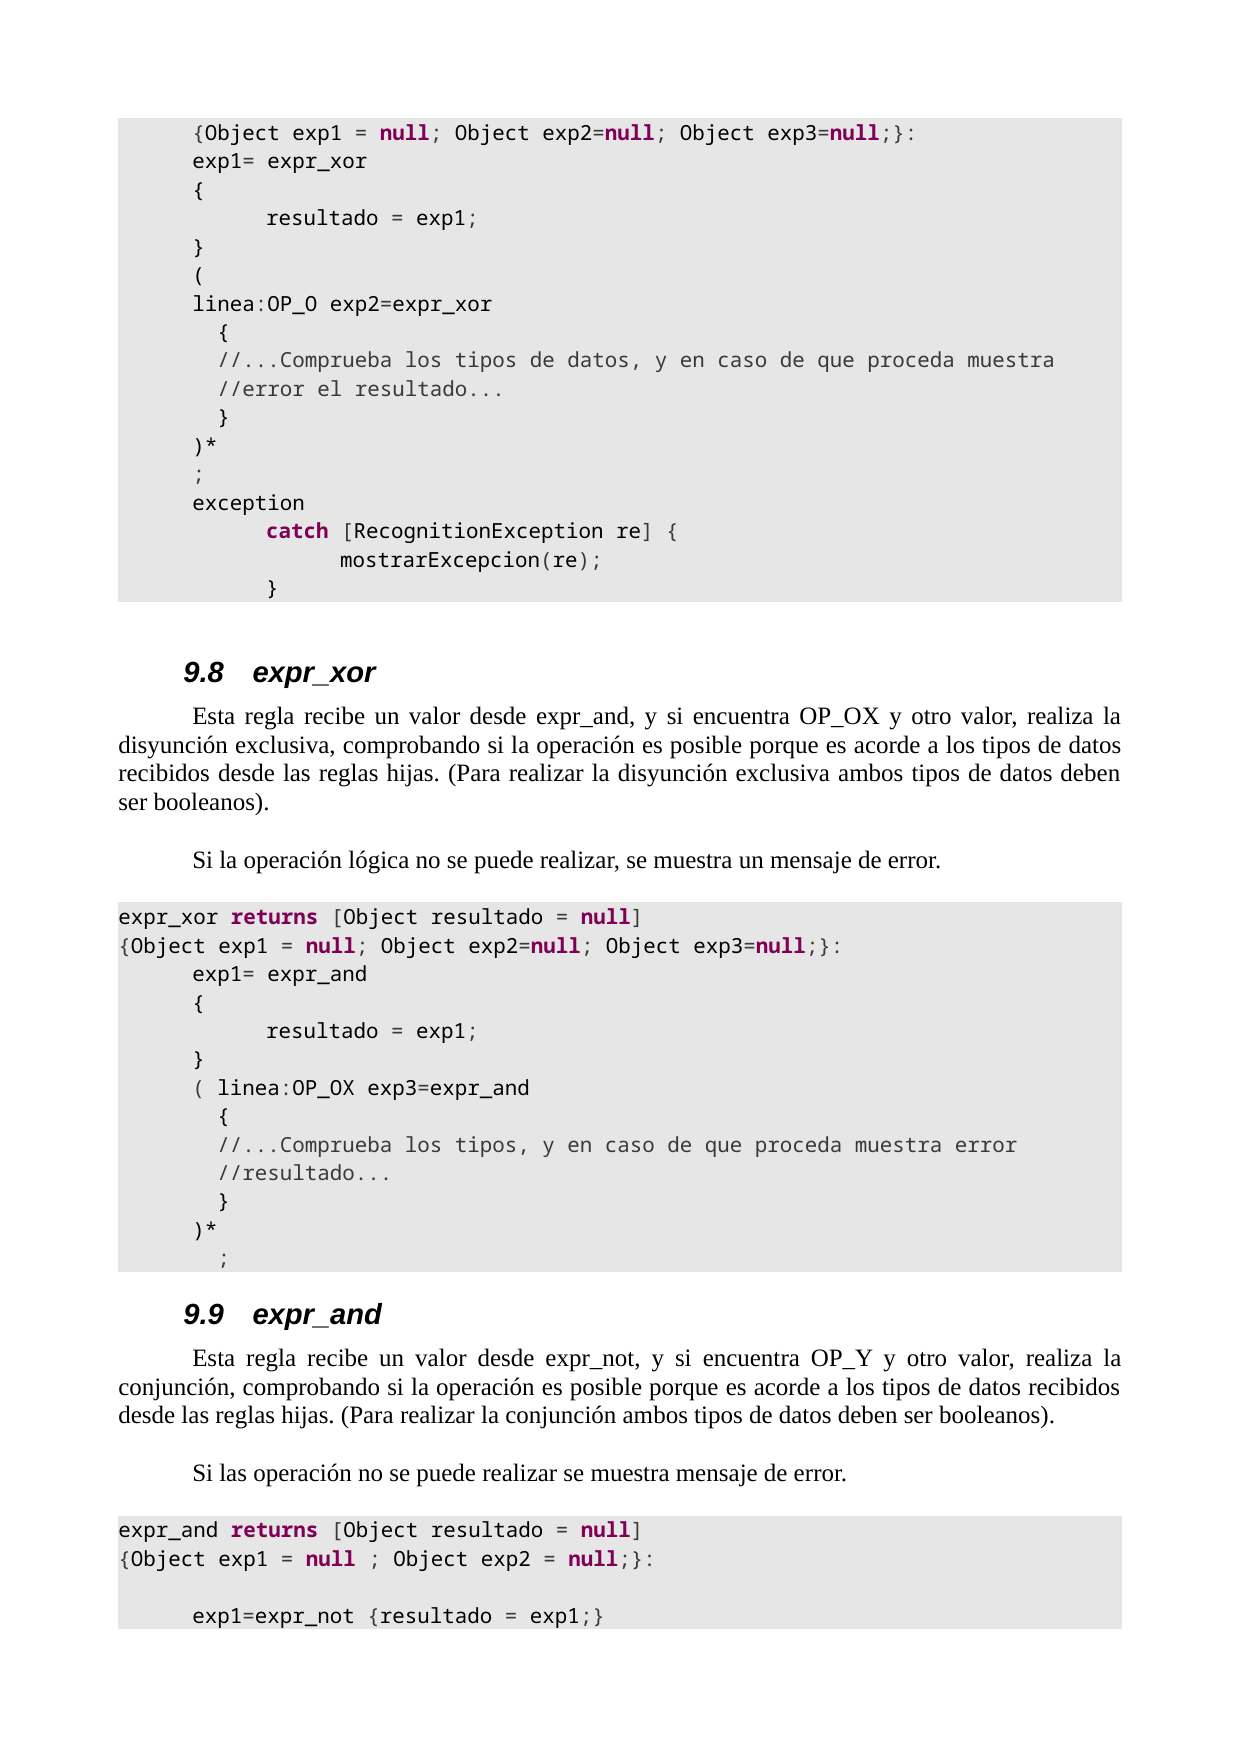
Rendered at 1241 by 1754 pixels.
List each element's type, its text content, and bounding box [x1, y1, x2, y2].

text //resultado... [118, 1158, 1122, 1187]
text catch [RecognitionException re] { [118, 516, 1122, 545]
text exp1= expr_and [118, 959, 1122, 988]
text Si las operación no se puede realizar se muestra mensaje de error. [118, 1458, 1122, 1487]
text } [118, 1044, 1122, 1073]
text //...Comprueba los tipos de datos, y en caso de que proceda muestra [118, 346, 1122, 374]
text } [118, 573, 1122, 602]
text { [118, 988, 1122, 1016]
text } [118, 402, 1122, 431]
text } [118, 232, 1122, 260]
text expr_xor returns [Object resultado = null] [118, 902, 1122, 931]
text { [118, 175, 1122, 203]
subtitle expr_and [178, 1297, 1122, 1331]
subtitle expr_xor [178, 655, 1122, 688]
text resultado = exp1; [118, 203, 1122, 232]
text { [118, 317, 1122, 346]
text expr_and returns [Object resultado = null] [118, 1516, 1122, 1544]
text Esta regla recibe un valor desde expr_not, y si encuentra OP_Y y otro valor, realiza la conjunción, comprobando si la operación es posible porque es acorde a los tipos de datos recibidos desde las reglas hijas. (Para realizar la conjunción ambos tipos de datos deben ser booleanos). [118, 1343, 1122, 1429]
text mostrarExcepcion(re); [118, 545, 1122, 573]
text {Object exp1 = null; Object exp2=null; Object exp3=null;}: [118, 931, 1122, 959]
text {Object exp1 = null ; Object exp2 = null;}: [118, 1544, 1122, 1572]
text exception [118, 488, 1122, 516]
text ( [118, 260, 1122, 289]
text resultado = exp1; [118, 1016, 1122, 1044]
text ( linea:OP_OX exp3=expr_and [118, 1073, 1122, 1101]
text )* [118, 1215, 1122, 1243]
text )* [118, 431, 1122, 459]
text {Object exp1 = null; Object exp2=null; Object exp3=null;}: [118, 118, 1122, 147]
text exp1=expr_not {resultado = exp1;} [118, 1601, 1122, 1629]
text ; [118, 1243, 1122, 1272]
text { [118, 1101, 1122, 1130]
text linea:OP_O exp2=expr_xor [118, 289, 1122, 317]
text exp1= expr_xor [118, 147, 1122, 175]
text ; [118, 459, 1122, 488]
text Esta regla recibe un valor desde expr_and, y si encuentra OP_OX y otro valor, realiza la disyunción exclusiva, comprobando si la operación es posible porque es acorde a los tipos de datos recibidos desde las reglas hijas. (Para realizar la disyunción exclusiva ambos tipos de datos deben ser booleanos). [118, 701, 1122, 816]
text //...Comprueba los tipos, y en caso de que proceda muestra error [118, 1130, 1122, 1158]
text Si la operación lógica no se puede realizar, se muestra un mensaje de error. [118, 845, 1122, 873]
text } [118, 1187, 1122, 1215]
text //error el resultado... [118, 374, 1122, 402]
